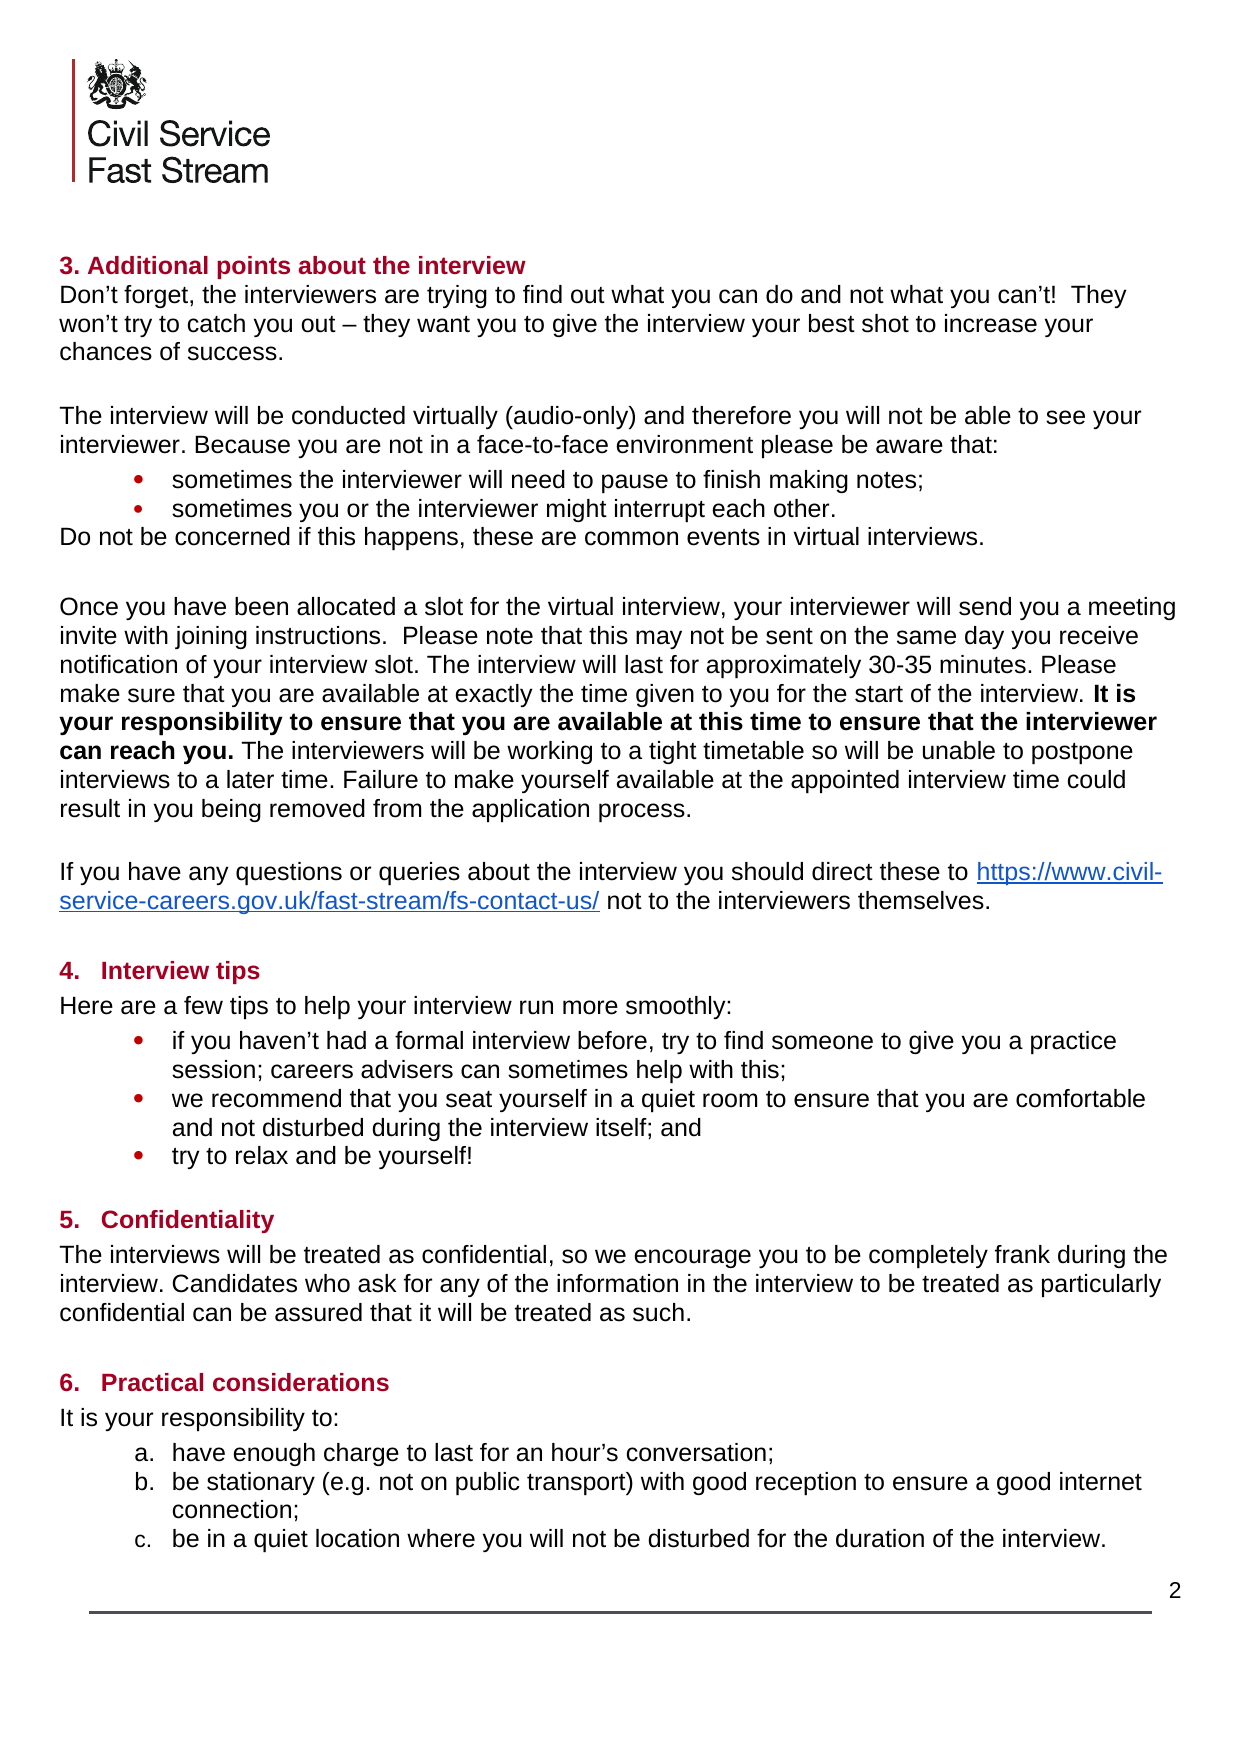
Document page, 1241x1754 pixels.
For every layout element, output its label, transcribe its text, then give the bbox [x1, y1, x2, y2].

list sometimes you or the interviewer might interrupt each other. [134, 494, 1181, 522]
text Here are a few tips to help your interview run more smoothly: [59, 991, 1181, 1020]
text Do not be concerned if this happens, these are common events in virtual interviews. [59, 522, 1181, 551]
text 4. Interview tips [59, 956, 1181, 985]
text 3. Additional points about the interview [59, 251, 1181, 280]
list sometimes the interviewer will need to pause to finish making notes; [134, 465, 1181, 494]
text The interviews will be treated as confidential, so we encourage you to be completely frank during the interview. Candidates who ask for any of the information in the interview to be treated as particularly confidential can be assured that it will be treated as such. [59, 1240, 1181, 1326]
list be stationary (e.g. not on public transport) with good reception to ensure a good internet connection; [134, 1466, 1181, 1524]
text Don’t forget, the interviewers are trying to find out what you can do and not what you can’t! They won’t try to catch you out – they want you to give the interview your best shot to increase your chances of success. [59, 280, 1181, 366]
text The interview will be conducted virtually (audio-only) and therefore you will not be able to see your interviewer. Because you are not in a face-to-face environment please be aware that: [59, 401, 1181, 458]
list be in a quiet location where you will not be disturbed for the duration of the interview. [134, 1524, 1181, 1553]
list have enough charge to last for an hour’s conversation; [134, 1438, 1181, 1466]
text It is your responsibility to: [59, 1403, 1181, 1431]
list try to relax and be yourself! [134, 1141, 1181, 1170]
text 5. Confidentiality [59, 1205, 1181, 1234]
text 6. Practical considerations [59, 1368, 1181, 1396]
list we recommend that you seat yourself in a quiet room to ensure that you are comfortable and not disturbed during the interview itself; and [134, 1084, 1181, 1141]
text Once you have been allocated a slot for the virtual interview, your interviewer will send you a meeting invite with joining instructions. Please note that this may not be sent on the same day you receive notification of your interview slot. The interview will last for approximately 30-35 minutes. Please make sure that you are available at exactly the time given to you for the start of the interview. It is your responsibility to ensure that you are available at this time to ensure that the interviewer can reach you. The interviewers will be working to a tight timetable so will be unable to postpone interviews to a later time. Failure to make yourself available at the appointed interview time could result in you being removed from the application process. [59, 592, 1181, 822]
text If you have any questions or queries about the interview you should direct these to https://www.civil-service-careers.gov.uk/fast-stream/fs-contact-us/ not to the interviewers themselves. [59, 857, 1181, 915]
list if you haven’t had a formal interview before, try to find someone to give you a practice session; careers advisers can sometimes help with this; [134, 1026, 1181, 1084]
